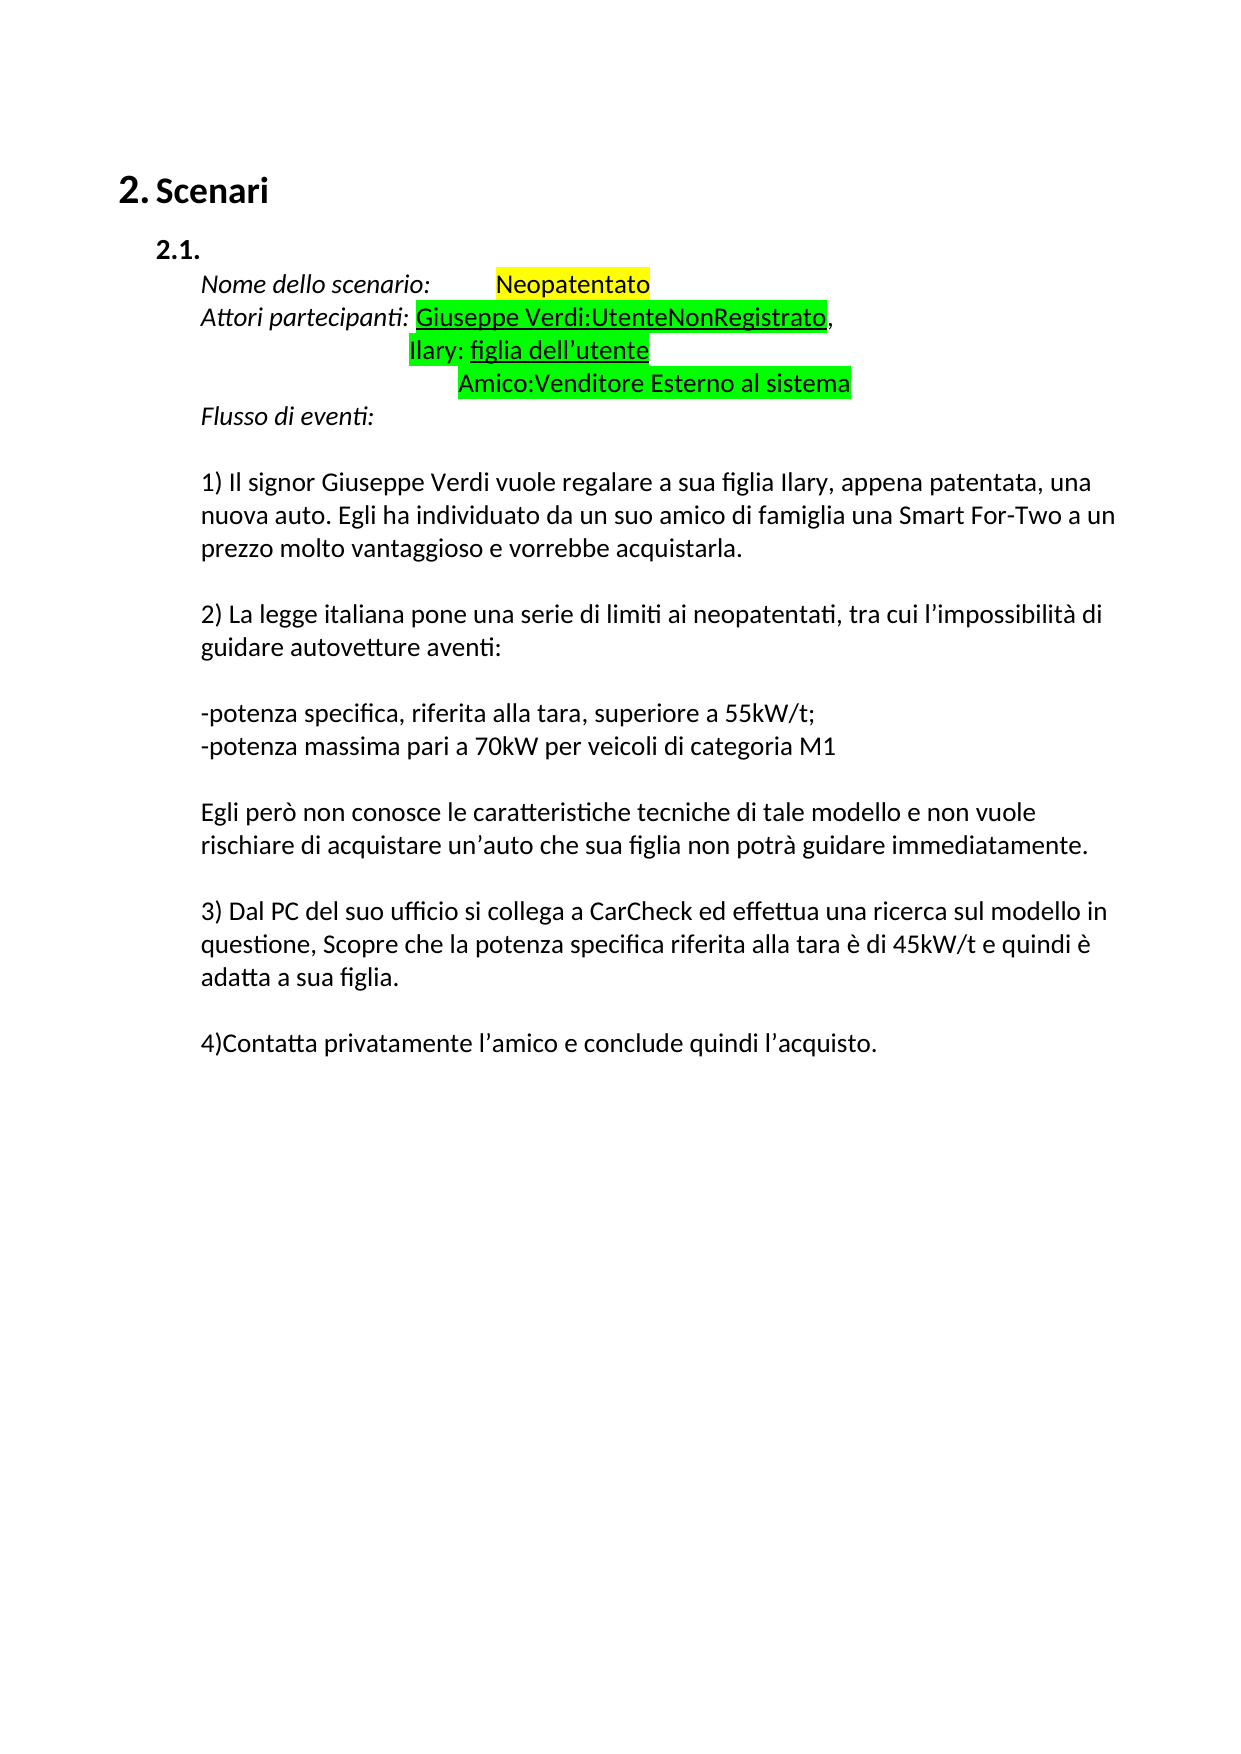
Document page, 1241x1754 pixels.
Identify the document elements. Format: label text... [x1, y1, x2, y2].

list Scenari [118, 163, 1122, 214]
list Nome dello scenario: Neopatentato Attori partecipanti: Giuseppe Verdi:UtenteNonRegistrato, Ilary: figlia dell’utente Amico:Venditore Esterno al sistema Flusso di eventi: 1) Il signor Giuseppe Verdi vuole regalare a sua figlia Ilary, appena patentata, una nuova auto. Egli ha individuato da un suo amico di famiglia una Smart For-Two a un prezzo molto vantaggioso e vorrebbe acquistarla. 2) La legge italiana pone una serie di limiti ai neopatentati, tra cui l’impossibilità di guidare autovetture aventi: -potenza specifica, riferita alla tara, superiore a 55kW/t; -potenza massima pari a 70kW per veicoli di categoria M1 Egli però non conosce le caratteristiche tecniche di tale modello e non vuole rischiare di acquistare un’auto che sua figlia non potrà guidare immediatamente. 3) Dal PC del suo ufficio si collega a CarCheck ed effettua una ricerca sul modello in questione, Scopre che la potenza specifica riferita alla tara è di 45kW/t e quindi è adatta a sua figlia. 4)Contatta privatamente l’amico e conclude quindi l’acquisto. [156, 230, 1122, 1088]
